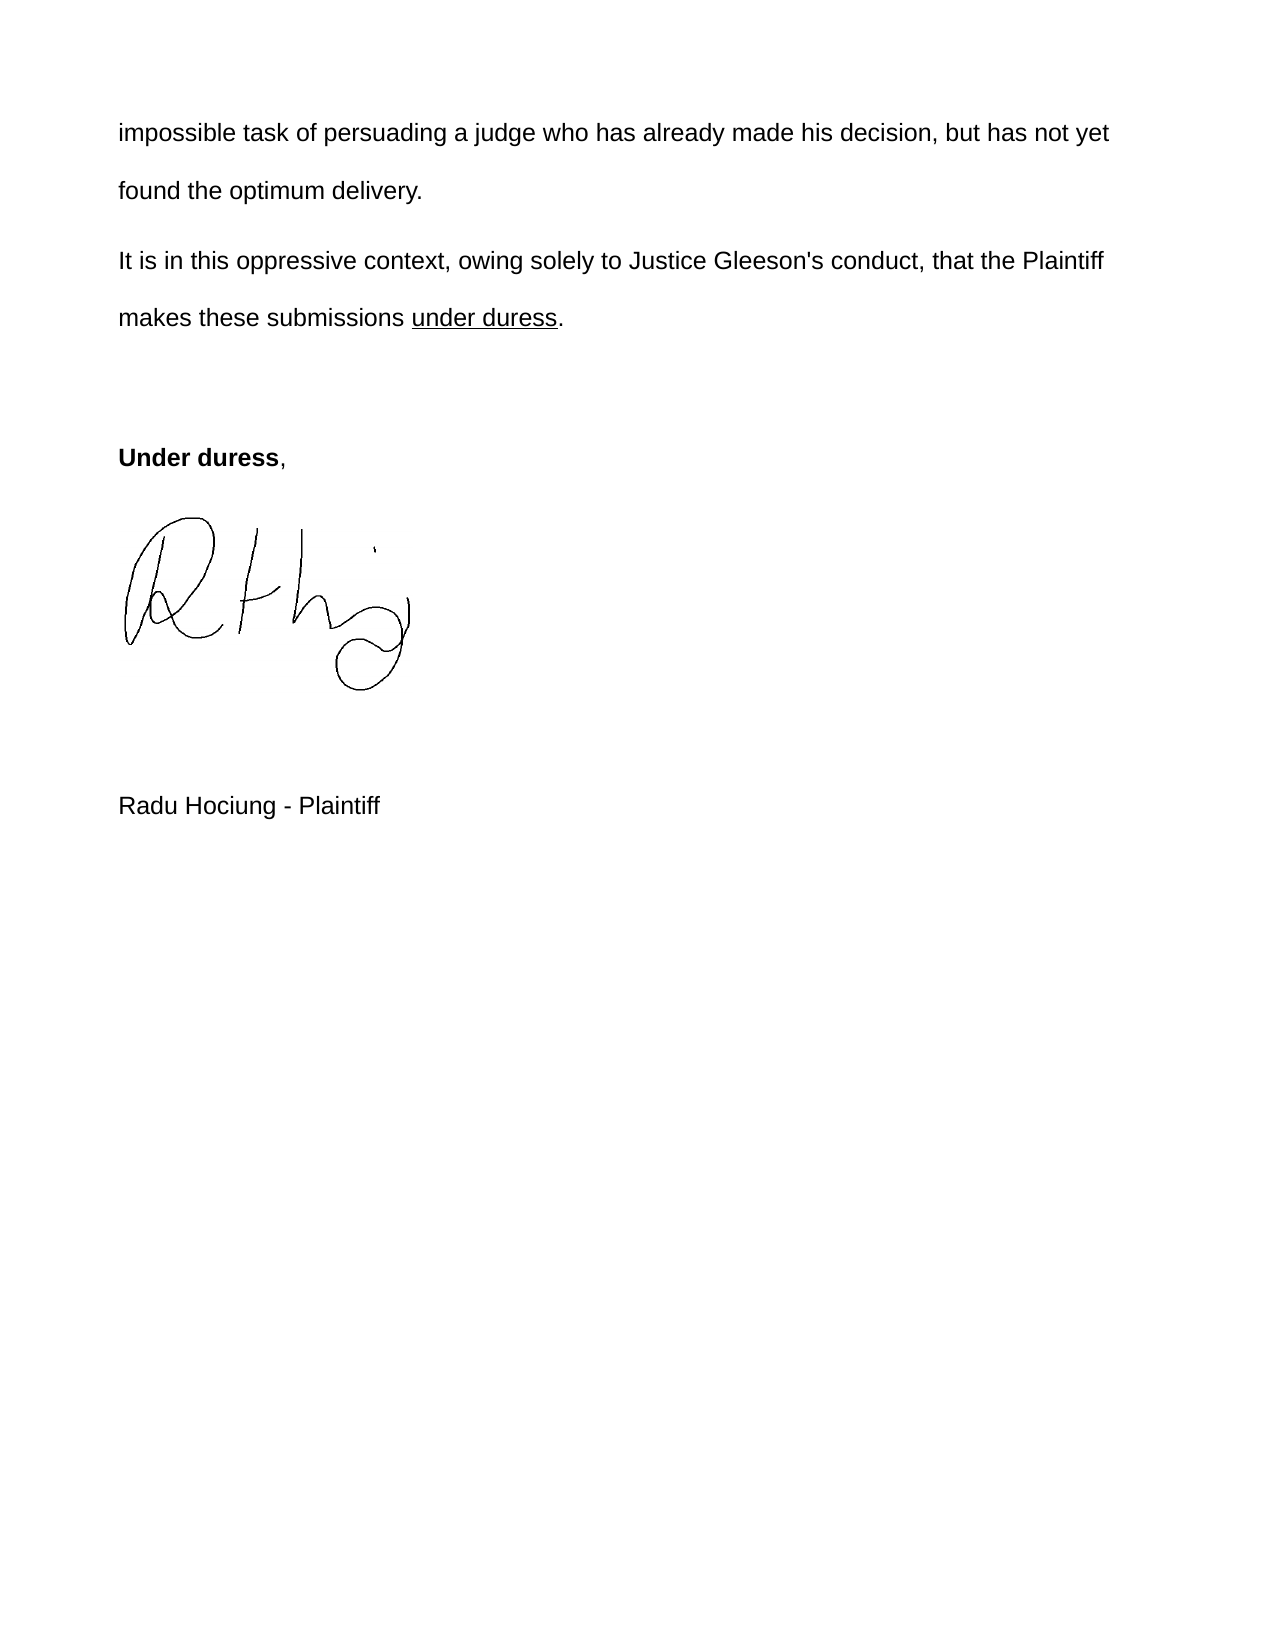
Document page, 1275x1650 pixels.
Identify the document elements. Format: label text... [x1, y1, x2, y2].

picture [118, 515, 414, 693]
text Under duress, [118, 443, 1157, 472]
text It is in this oppressive context, owing solely to Justice Gleeson's conduct, that the Plaintiff makes these submissions under duress. [118, 246, 1157, 332]
text Radu Hociung - Plaintiff [118, 791, 1157, 820]
text impossible task of persuading a judge who has already made his decision, but has not yet found the optimum delivery. [118, 118, 1157, 204]
